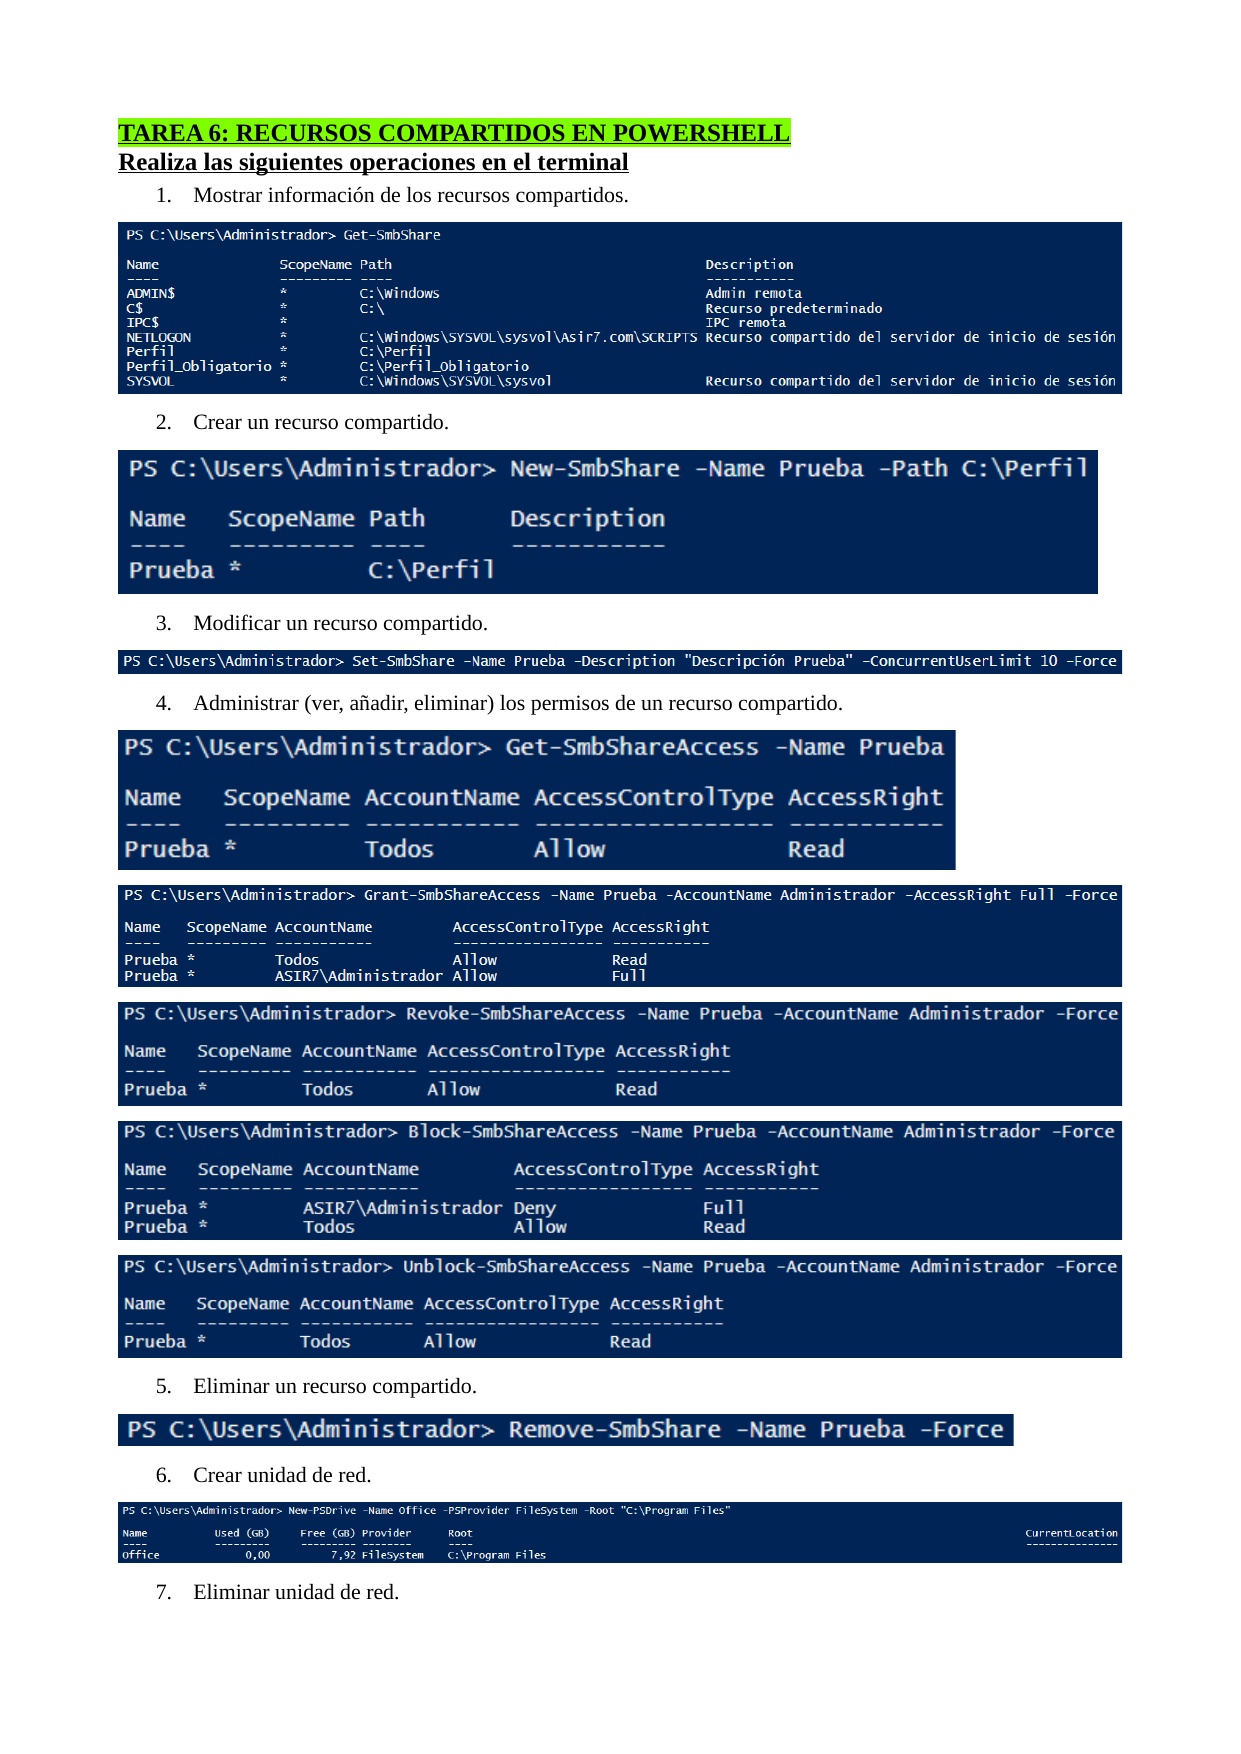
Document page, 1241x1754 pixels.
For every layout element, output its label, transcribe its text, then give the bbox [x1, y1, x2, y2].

list Modificar un recurso compartido. [156, 610, 1122, 635]
list Eliminar un recurso compartido. [156, 1373, 1122, 1398]
list Crear unidad de red. [156, 1462, 1122, 1487]
list Mostrar información de los recursos compartidos. [156, 182, 1122, 207]
list Crear un recurso compartido. [156, 409, 1122, 434]
text Realiza las siguientes operaciones en el terminal [118, 147, 1122, 176]
text TAREA 6: RECURSOS COMPARTIDOS EN POWERSHELL [118, 118, 1122, 147]
list Administrar (ver, añadir, eliminar) los permisos de un recurso compartido. [156, 689, 1122, 715]
list Eliminar unidad de red. [156, 1579, 1122, 1604]
